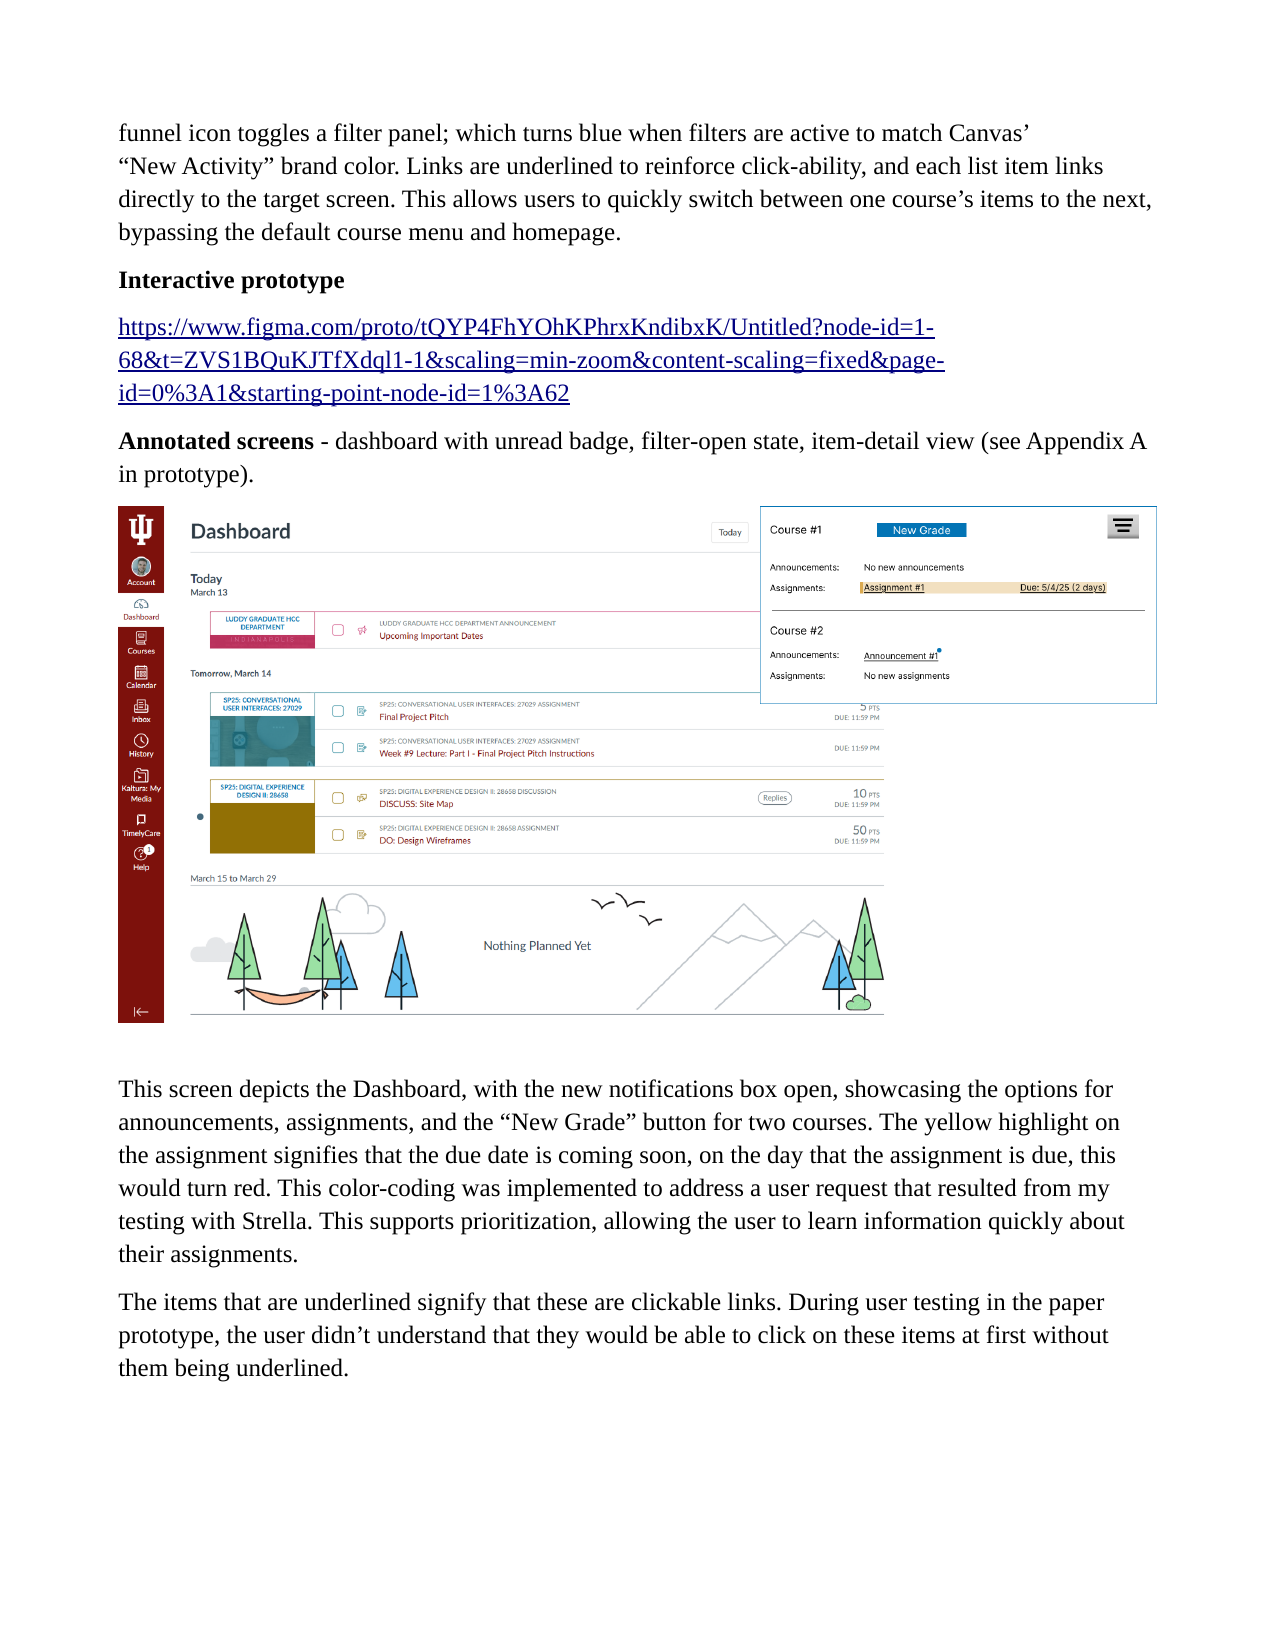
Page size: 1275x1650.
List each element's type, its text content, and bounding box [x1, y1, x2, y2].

text The items that are underlined signify that these are clickable links. During user testing in the paper prototype, the user didn’t understand that they would be able to click on these items at first without them being underlined. [118, 1287, 1157, 1382]
text Annotated screens - dashboard with unread badge, filter‑open state, item‑detail view (see Appendix A in prototype). [118, 426, 1157, 488]
picture [118, 506, 1157, 1023]
text https://www.figma.com/proto/tQYP4FhYOhKPhrxKndibxK/Untitled?node-id=1-68&t=ZVS1BQuKJTfXdql1-1&scaling=min-zoom&content-scaling=fixed&page-id=0%3A1&starting-point-node-id=1%3A62 [118, 312, 1157, 407]
text This screen depicts the Dashboard, with the new notifications box open, showcasing the options for announcements, assignments, and the “New Grade” button for two courses. The yellow highlight on the assignment signifies that the due date is coming soon, on the day that the assignment is due, this would turn red. This color-coding was implemented to address a user request that resulted from my testing with Strella. This supports prioritization, allowing the user to learn information quickly about their assignments. [118, 1074, 1157, 1268]
text funnel icon toggles a filter panel; which turns blue when filters are active to match Canvas’ “New Activity” brand color. Links are underlined to reinforce click-ability, and each list item links directly to the target screen. This allows users to quickly switch between one course’s items to the next, bypassing the default course menu and homepage. [118, 118, 1157, 246]
text Interactive prototype [118, 265, 1157, 293]
